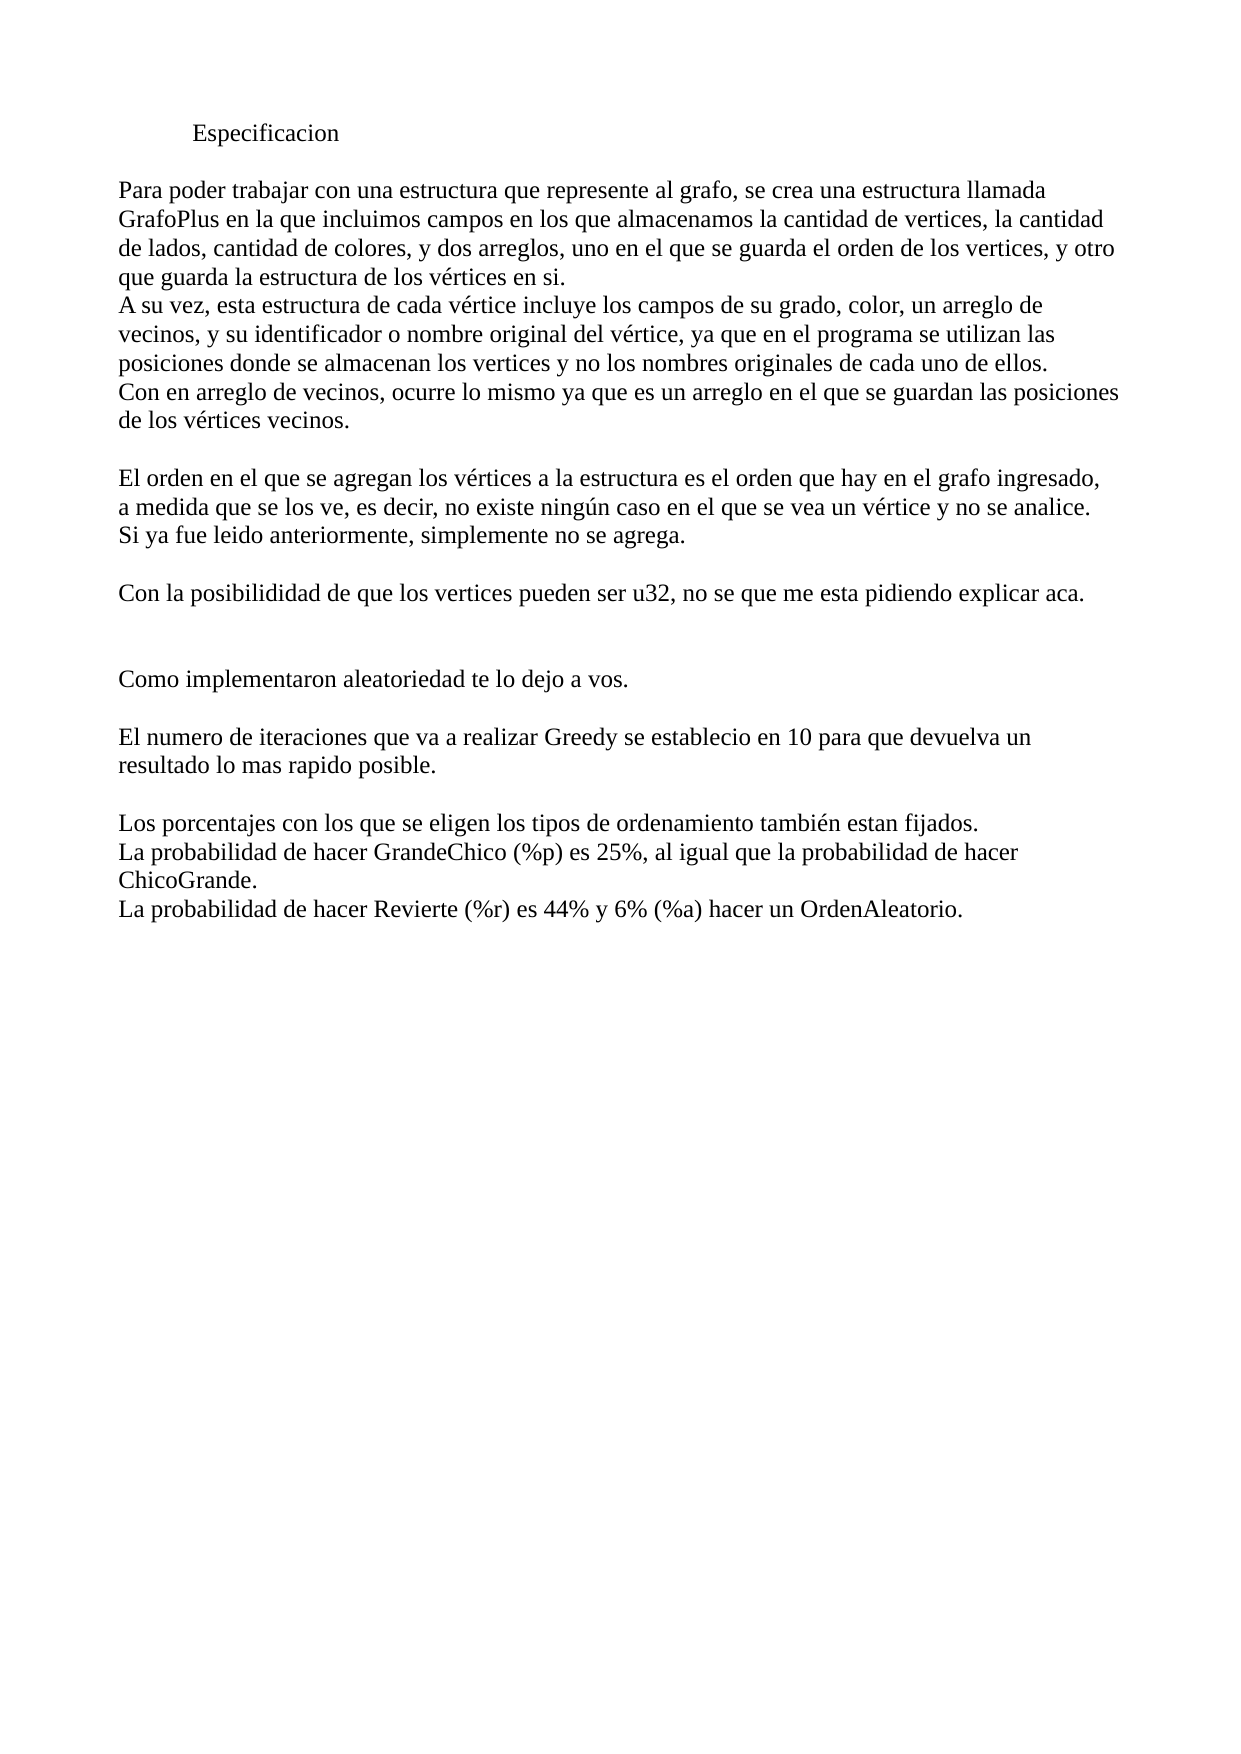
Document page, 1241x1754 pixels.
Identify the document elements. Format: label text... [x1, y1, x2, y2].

text Como implementaron aleatoriedad te lo dejo a vos. [118, 664, 1122, 693]
text La probabilidad de hacer Revierte (%r) es 44% y 6% (%a) hacer un OrdenAleatorio. [118, 894, 1122, 923]
text Con la posibilididad de que los vertices pueden ser u32, no se que me esta pidiendo explicar aca. [118, 578, 1122, 607]
text El numero de iteraciones que va a realizar Greedy se establecio en 10 para que devuelva un resultado lo mas rapido posible. [118, 722, 1122, 779]
text Los porcentajes con los que se eligen los tipos de ordenamiento también estan fijados. [118, 808, 1122, 837]
text Especificacion [118, 118, 1122, 147]
text Si ya fue leido anteriormente, simplemente no se agrega. [118, 521, 1122, 549]
text A su vez, esta estructura de cada vértice incluye los campos de su grado, color, un arreglo de vecinos, y su identificador o nombre original del vértice, ya que en el programa se utilizan las posiciones donde se almacenan los vertices y no los nombres originales de cada uno de ellos. [118, 291, 1122, 377]
text a medida que se los ve, es decir, no existe ningún caso en el que se vea un vértice y no se analice. [118, 492, 1122, 521]
text La probabilidad de hacer GrandeChico (%p) es 25%, al igual que la probabilidad de hacer ChicoGrande. [118, 837, 1122, 894]
text Para poder trabajar con una estructura que represente al grafo, se crea una estructura llamada GrafoPlus en la que incluimos campos en los que almacenamos la cantidad de vertices, la cantidad de lados, cantidad de colores, y dos arreglos, uno en el que se guarda el orden de los vertices, y otro que guarda la estructura de los vértices en si. [118, 176, 1122, 291]
text Con en arreglo de vecinos, ocurre lo mismo ya que es un arreglo en el que se guardan las posiciones de los vértices vecinos. [118, 377, 1122, 434]
text El orden en el que se agregan los vértices a la estructura es el orden que hay en el grafo ingresado, [118, 463, 1122, 492]
